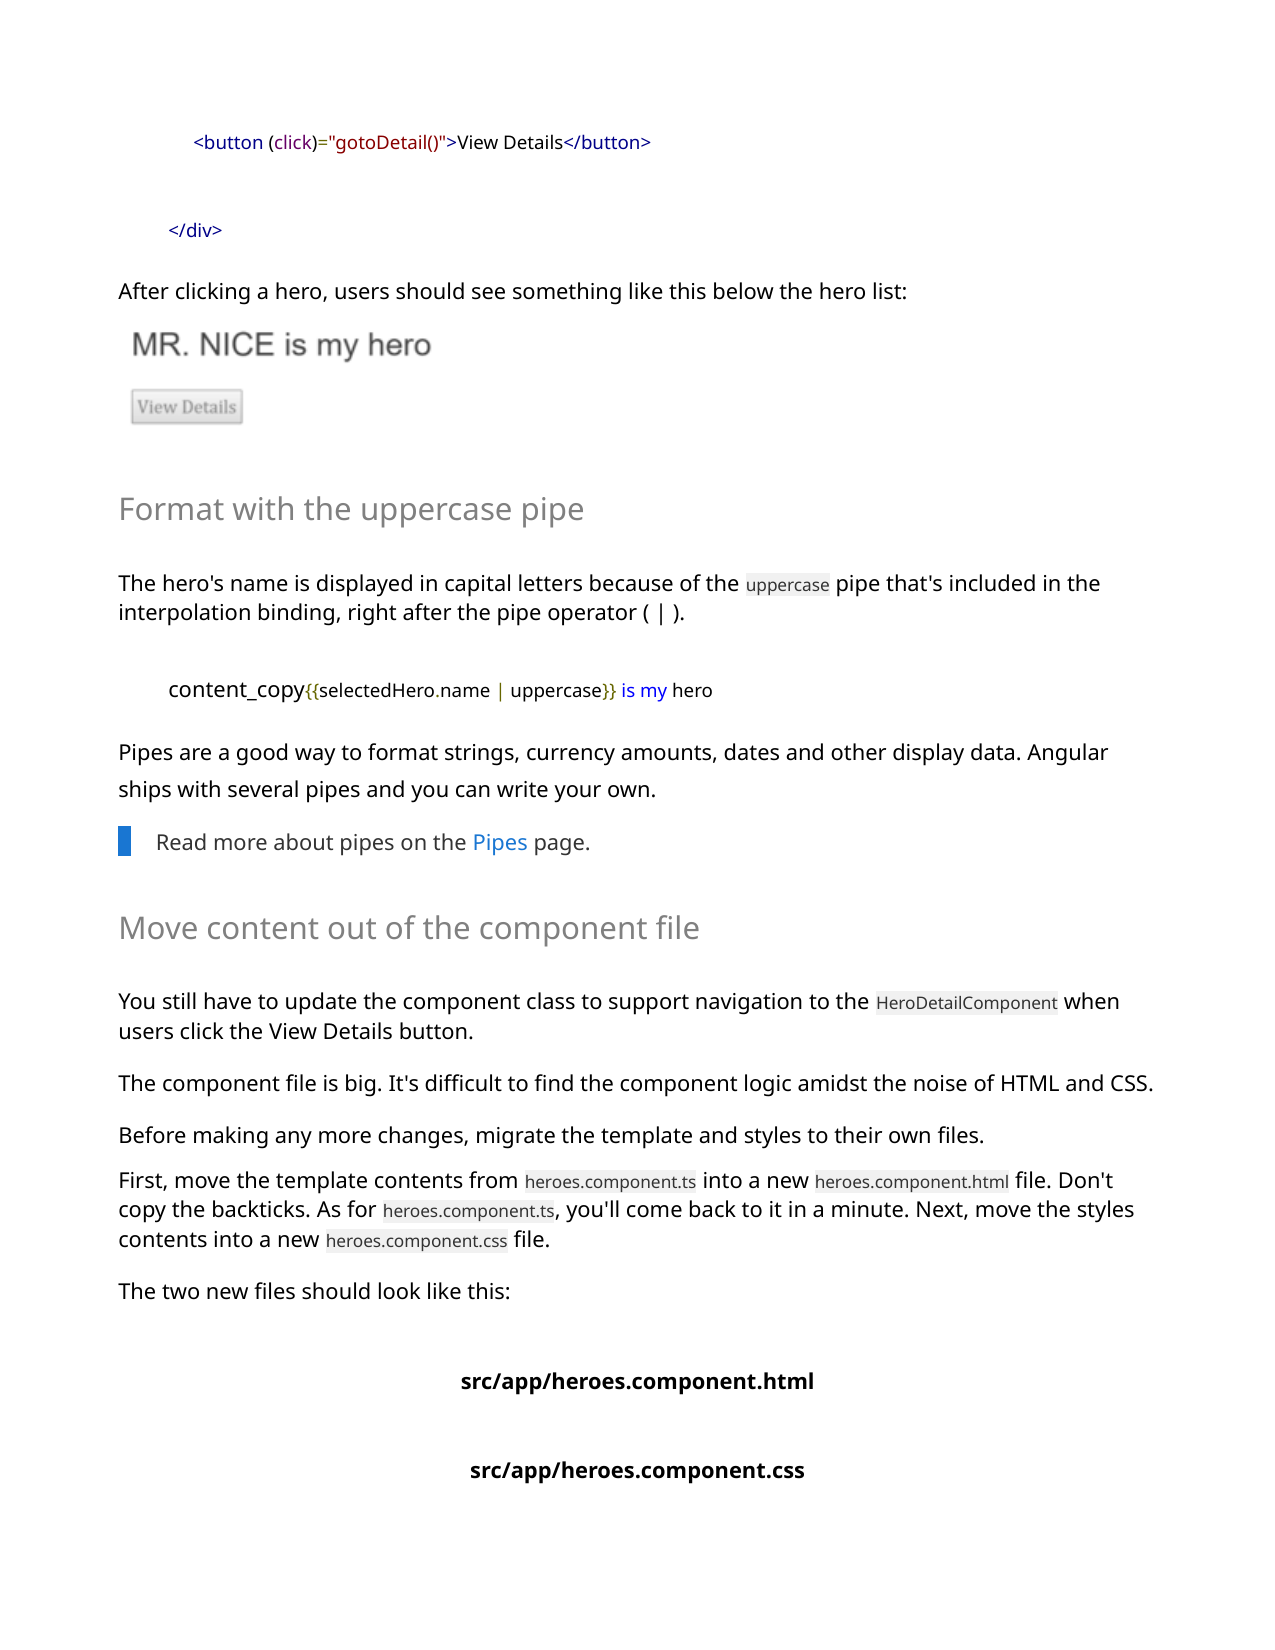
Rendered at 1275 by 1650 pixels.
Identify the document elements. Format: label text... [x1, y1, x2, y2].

text You still have to update the component class to support navigation to the HeroDetailComponent when users click the View Details button. [118, 986, 1157, 1046]
text After clicking a hero, users should see something like this below the hero list: [118, 268, 1157, 306]
text content_copy{{selectedHero.name | uppercase}} is my hero [168, 667, 1107, 704]
text <button (click)="gotoDetail()">View Details</button> [168, 118, 1107, 156]
picture [118, 320, 447, 430]
text The component file is big. It's difficult to find the component logic amidst the noise of HTML and CSS. [118, 1061, 1157, 1098]
text Read more about pipes on the Pipes page. [118, 819, 1157, 856]
text src/app/heroes.component.css [118, 1410, 1157, 1485]
text First, move the template contents from heroes.component.ts into a new heroes.component.html file. Don't copy the backticks. As for heroes.component.ts, you'll come back to it in a minute. Next, move the styles contents into a new heroes.component.css file. [118, 1165, 1157, 1254]
text Before making any more changes, migrate the template and styles to their own files. [118, 1113, 1157, 1150]
text The hero's name is displayed in capital letters because of the uppercase pipe that's included in the interpolation binding, right after the pipe operator ( | ). [118, 567, 1157, 627]
subtitle Move content out of the component file [118, 906, 1157, 949]
subtitle Format with the uppercase pipe [118, 487, 1157, 530]
text src/app/heroes.component.html [118, 1321, 1157, 1396]
text The two new files should look like this: [118, 1269, 1157, 1306]
text Pipes are a good way to format strings, currency amounts, dates and other display data. Angular ships with several pipes and you can write your own. [118, 729, 1157, 804]
text </div> [168, 206, 1107, 243]
